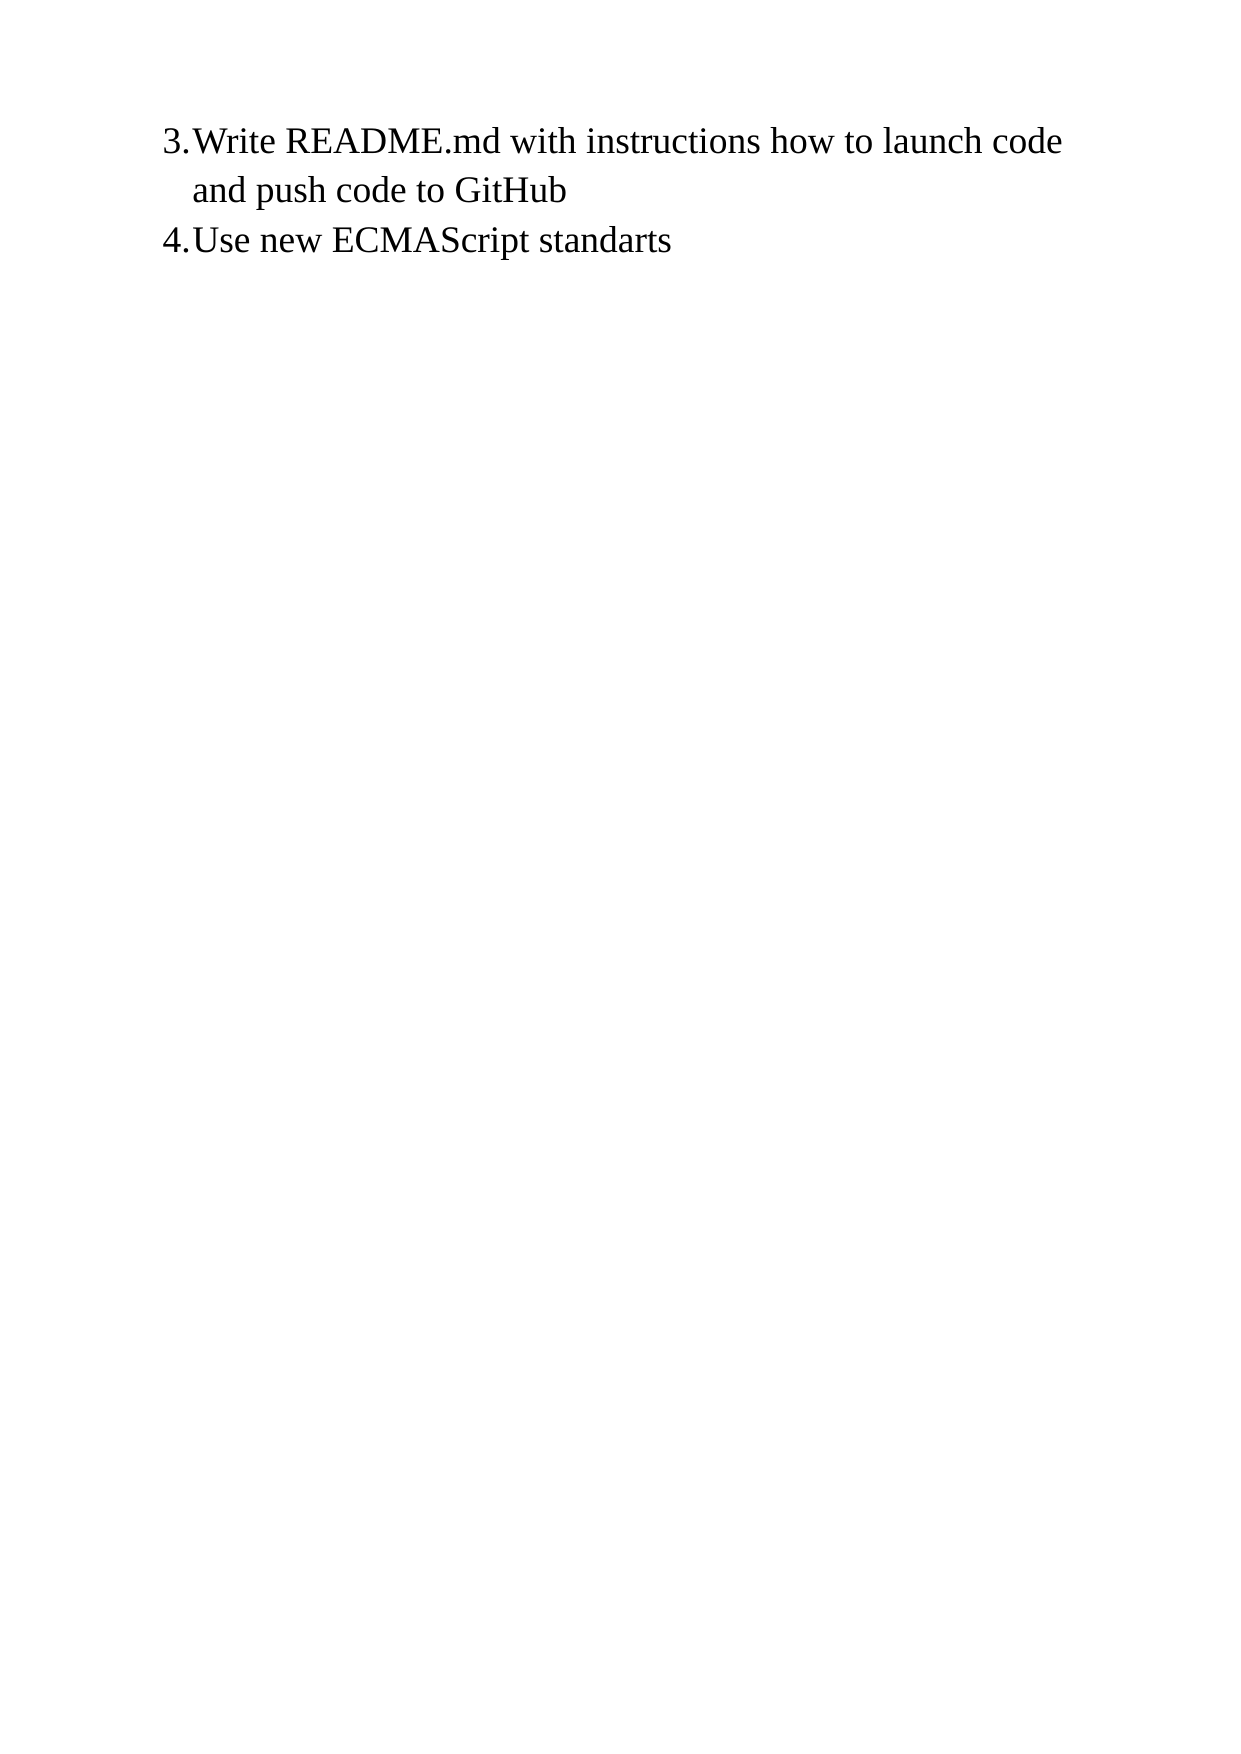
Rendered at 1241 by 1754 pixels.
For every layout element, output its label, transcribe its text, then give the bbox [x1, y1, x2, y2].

list Use new ECMAScript standarts [162, 217, 1122, 260]
list Write README.md with instructions how to launch code and push code to GitHub [162, 118, 1122, 211]
